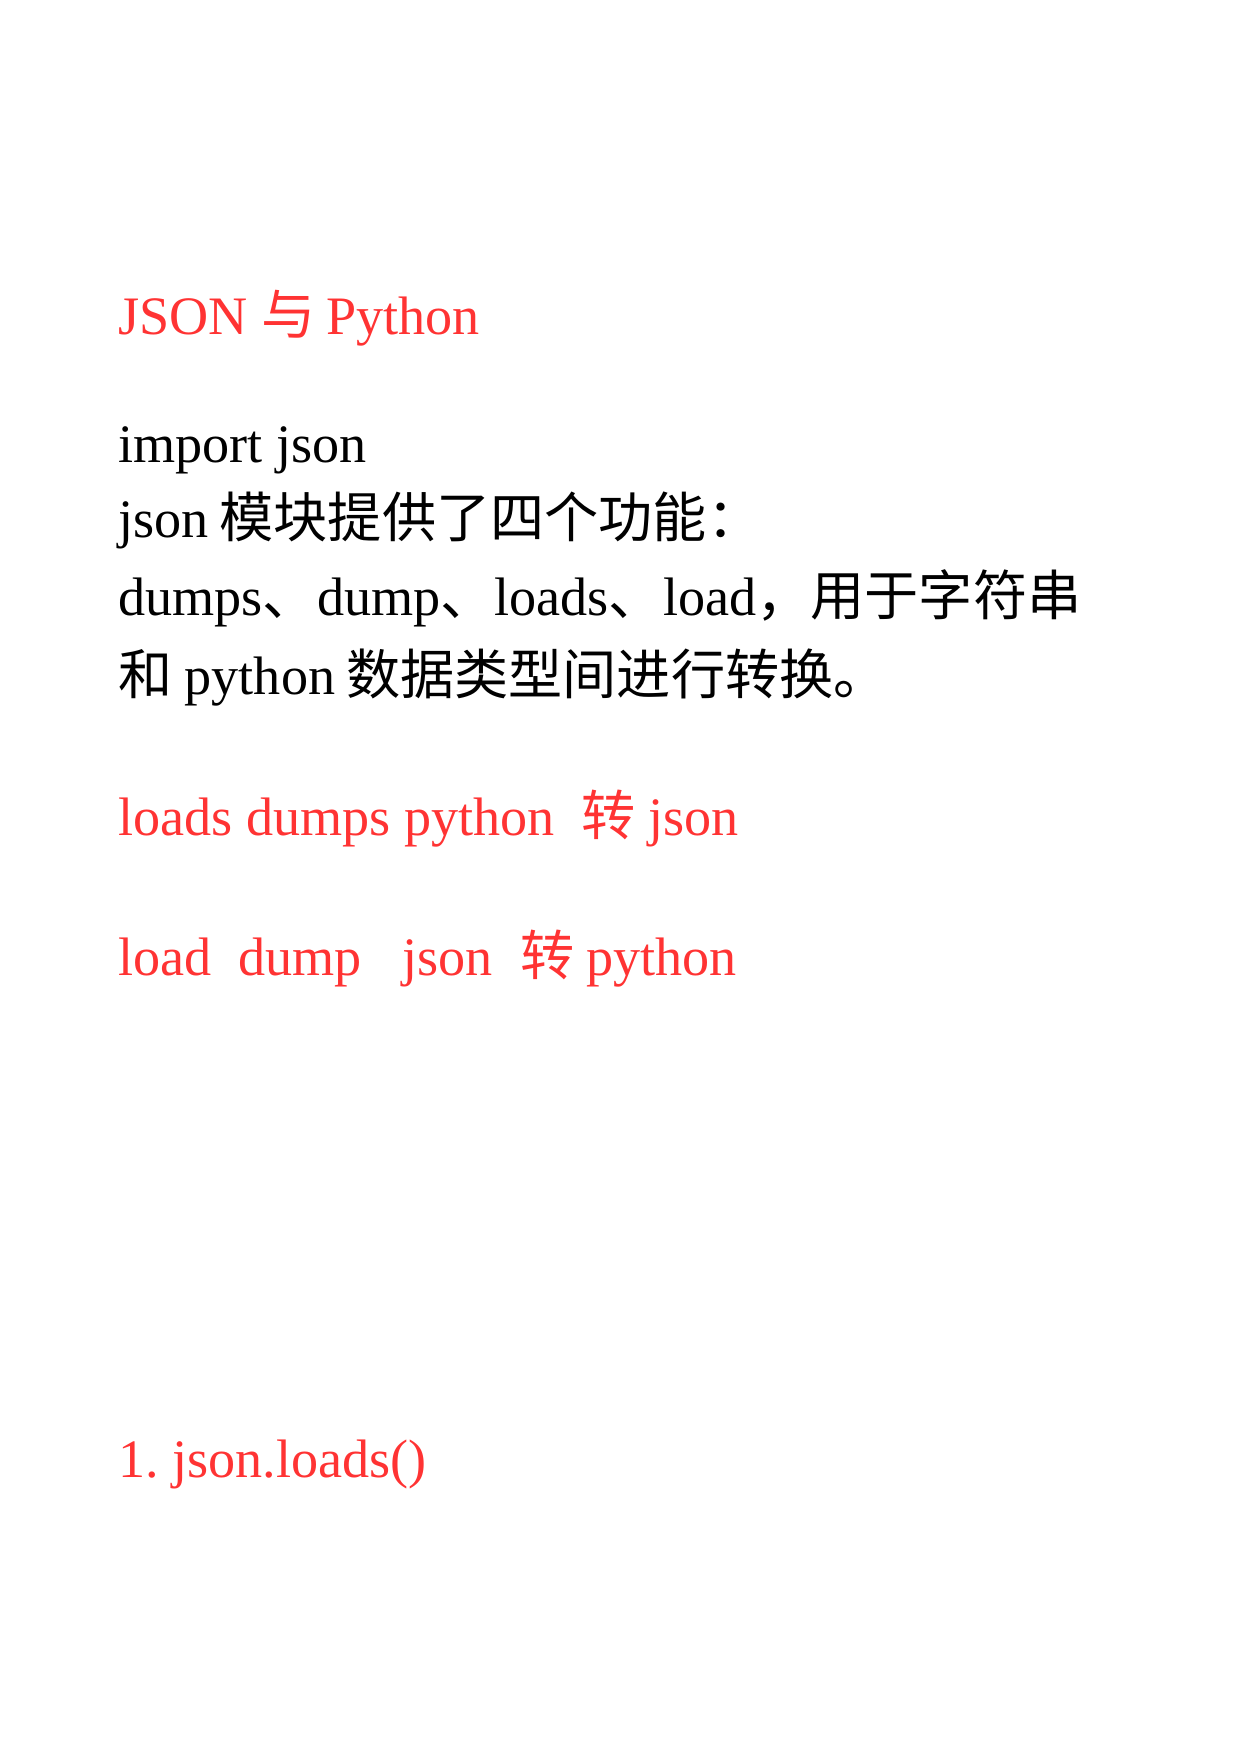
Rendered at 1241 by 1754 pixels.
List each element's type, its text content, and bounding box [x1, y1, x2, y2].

text import json [118, 412, 1122, 474]
text JSON 与Python [118, 271, 1122, 350]
text json模块提供了四个功能：dumps、dump、loads、load，用于字符串 和 python数据类型间进行转换。 [118, 474, 1122, 710]
text 1. json.loads() [118, 1427, 1122, 1489]
text load dump json 转 python [118, 913, 1122, 991]
text loads dumps python 转 json [118, 772, 1122, 851]
